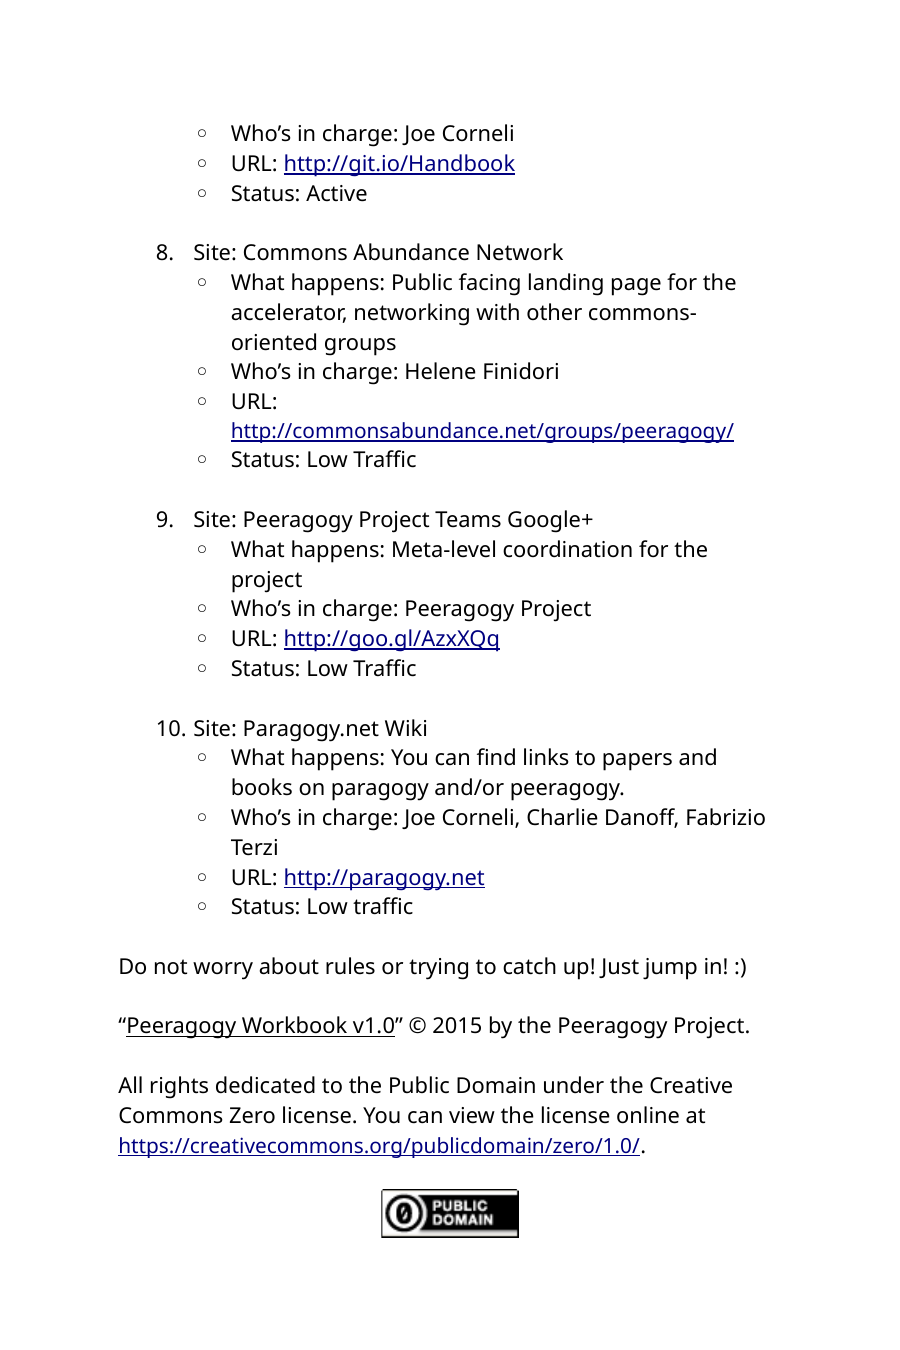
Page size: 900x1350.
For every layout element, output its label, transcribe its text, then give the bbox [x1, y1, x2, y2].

list URL: http://goo.gl/AzxXQq [193, 623, 782, 653]
picture [381, 1189, 519, 1238]
list Status: Low traffic [193, 891, 782, 921]
list Who’s in charge: Helene Finidori [193, 356, 782, 386]
list URL: http://commonsabundance.net/groups/peeragogy/ [193, 386, 782, 444]
list What happens: Public facing landing page for the accelerator, networking with other commons-oriented groups [193, 267, 782, 356]
text “Peeragogy Workbook v1.0” © 2015 by the Peeragogy Project. [118, 1011, 782, 1040]
list What happens: Meta-level coordination for the project [193, 534, 782, 593]
list Who’s in charge: Joe Corneli, Charlie Danoff, Fabrizio Terzi [193, 802, 782, 862]
list Who’s in charge: Peeragogy Project [193, 593, 782, 623]
list URL: http://git.io/Handbook [193, 148, 782, 178]
list What happens: You can find links to papers and books on paragogy and/or peeragogy. [193, 742, 782, 802]
list Who’s in charge: Joe Corneli [193, 118, 782, 148]
list Site: Commons Abundance Network [156, 237, 782, 267]
list Site: Peeragogy Project Teams Google+ [156, 504, 782, 534]
text All rights dedicated to the Public Domain under the Creative Commons Zero license. You can view the license online at https://creativecommons.org/publicdomain/zero/1.0/. [118, 1070, 782, 1159]
list Site: Paragogy.net Wiki [156, 713, 782, 742]
list Status: Active [193, 178, 782, 207]
text Do not worry about rules or trying to catch up! Just jump in! :) [118, 951, 782, 981]
list URL: http://paragogy.net [193, 862, 782, 891]
list Status: Low Traffic [193, 653, 782, 683]
list Status: Low Traffic [193, 444, 782, 474]
